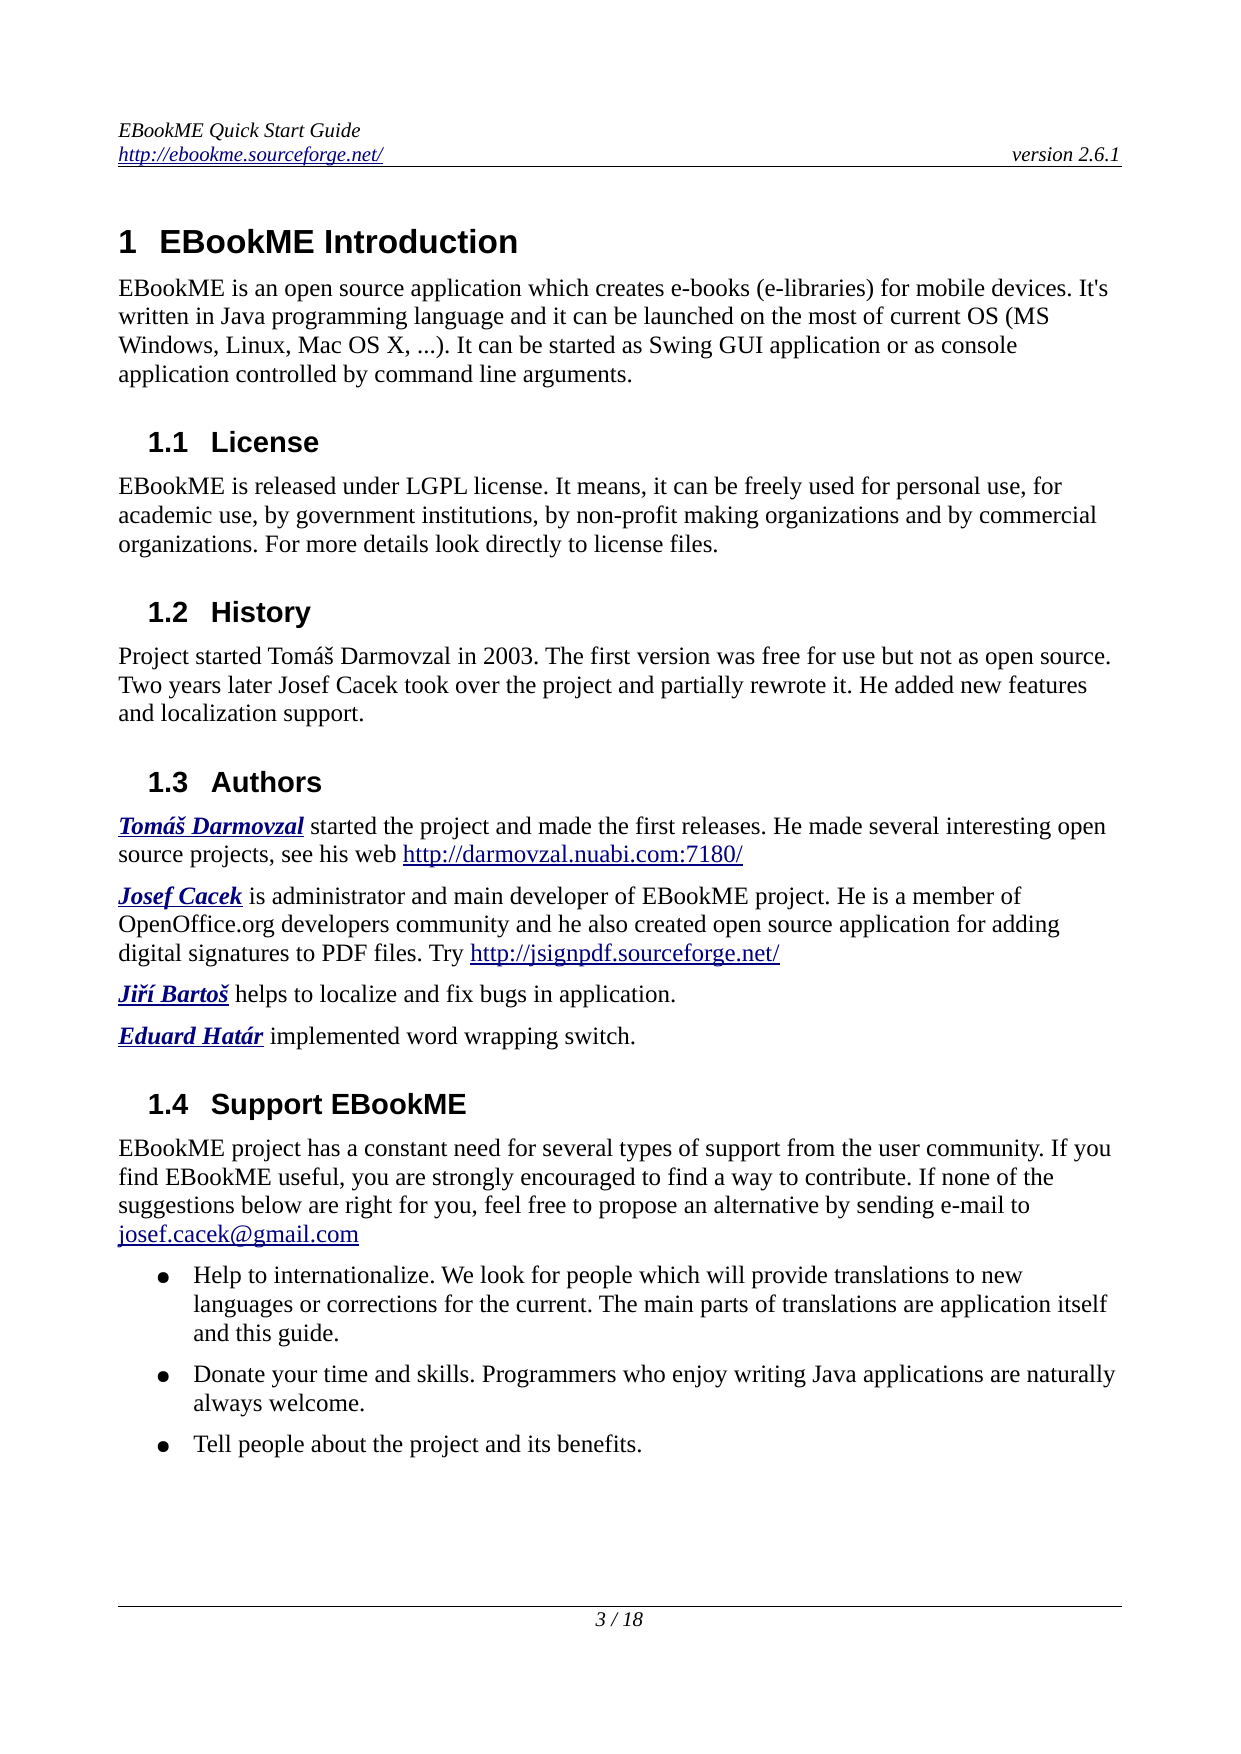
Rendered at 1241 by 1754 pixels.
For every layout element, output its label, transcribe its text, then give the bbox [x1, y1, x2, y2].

list Help to internationalize. We look for people which will provide translations to new languages or corrections for the current. The main parts of translations are application itself and this guide. [156, 1261, 1122, 1347]
list Tell people about the project and its benefits. [156, 1429, 1122, 1458]
text EBookME is released under LGPL license. It means, it can be freely used for personal use, for academic use, by government institutions, by non-profit making organizations and by commercial organizations. For more details look directly to license files. [118, 471, 1122, 557]
text EBookME project has a constant need for several types of support from the user community. If you find EBookME useful, you are strongly encouraged to find a way to contribute. If none of the suggestions below are right for you, feel free to propose an alternative by sending e-mail to josef.cacek@gmail.com [118, 1133, 1122, 1248]
text Project started Tomáš Darmovzal in 2003. The first version was free for use but not as open source. Two years later Josef Cacek took over the project and partially rewrote it. He added new features and localization support. [118, 641, 1122, 727]
subtitle Support EBookME [148, 1087, 1116, 1121]
text Josef Cacek is administrator and main developer of EBookME project. He is a member of OpenOffice.org developers community and he also created open source application for adding digital signatures to PDF files. Try http://jsignpdf.sourceforge.net/ [118, 881, 1122, 967]
list Donate your time and skills. Programmers who enjoy writing Java applications are naturally always welcome. [156, 1359, 1122, 1417]
text Eduard Határ implemented word wrapping switch. [118, 1021, 1122, 1049]
text Tomáš Darmovzal started the project and made the first releases. He made several interesting open source projects, see his web http://darmovzal.nuabi.com:7180/ [118, 811, 1122, 868]
subtitle License [148, 425, 1116, 459]
subtitle History [148, 595, 1116, 628]
subtitle Authors [148, 765, 1116, 798]
subtitle EBookME Introduction [118, 222, 1122, 260]
text EBookME is an open source application which creates e-books (e-libraries) for mobile devices. It's written in Java programming language and it can be launched on the most of current OS (MS Windows, Linux, Mac OS X, ...). It can be started as Swing GUI application or as console application controlled by command line arguments. [118, 273, 1122, 388]
text Jiří Bartoš helps to localize and fix bugs in application. [118, 979, 1122, 1008]
